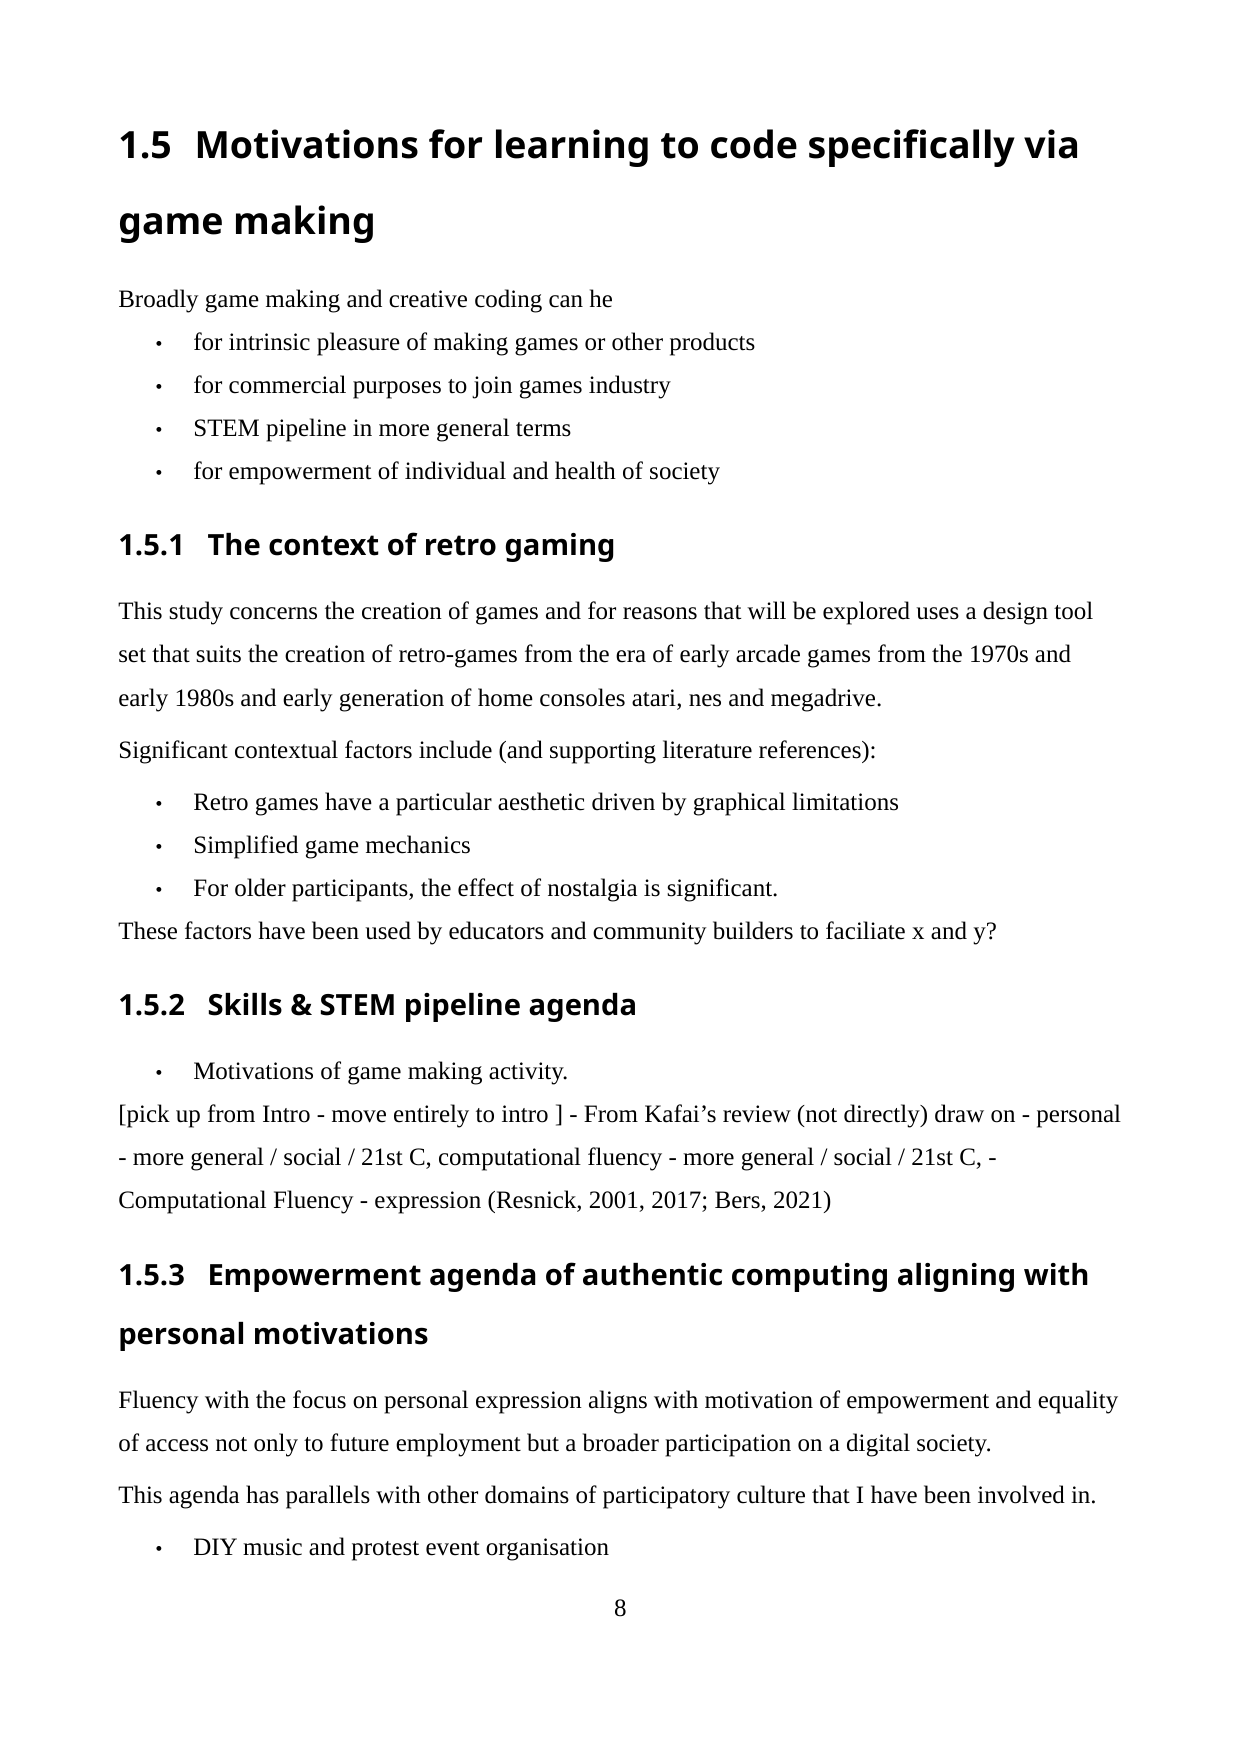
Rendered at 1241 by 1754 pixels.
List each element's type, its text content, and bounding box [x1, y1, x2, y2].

text This study concerns the creation of games and for reasons that will be explored uses a design tool set that suits the creation of retro-games from the era of early arcade games from the 1970s and early 1980s and early generation of home consoles atari, nes and megadrive. [118, 596, 1122, 711]
text Broadly game making and creative coding can he [118, 284, 1122, 312]
list DIY music and protest event organisation [156, 1532, 1122, 1561]
list Simplified game mechanics [156, 830, 1122, 859]
text [pick up from Intro - move entirely to intro ] - From Kafai’s review (not directly) draw on - personal - more general / social / 21st C, computational fluency - more general / social / 21st C, - Computational Fluency - expression (Resnick, 2001, 2017; Bers, 2021) [118, 1099, 1122, 1214]
text This agenda has parallels with other domains of participatory culture that I have been involved in. [118, 1480, 1122, 1509]
subtitle Skills & STEM pipeline agenda [118, 984, 1122, 1024]
text Fluency with the focus on personal expression aligns with motivation of empowerment and equality of access not only to future employment but a broader participation on a digital society. [118, 1385, 1122, 1457]
subtitle Empowerment agenda of authentic computing aligning with personal motivations [118, 1254, 1122, 1353]
subtitle Motivations for learning to code specifically via game making [118, 118, 1122, 246]
list for commercial purposes to join games industry [156, 370, 1122, 399]
list for empowerment of individual and health of society [156, 456, 1122, 485]
list Retro games have a particular aesthetic driven by graphical limitations [156, 787, 1122, 816]
list For older participants, the effect of nostalgia is significant. [156, 873, 1122, 902]
text Significant contextual factors include (and supporting literature references): [118, 735, 1122, 763]
list for intrinsic pleasure of making games or other products [156, 327, 1122, 356]
list STEM pipeline in more general terms [156, 413, 1122, 442]
text These factors have been used by educators and community builders to faciliate x and y? [118, 916, 1122, 945]
subtitle The context of retro gaming [118, 524, 1122, 564]
list Motivations of game making activity. [156, 1056, 1122, 1085]
